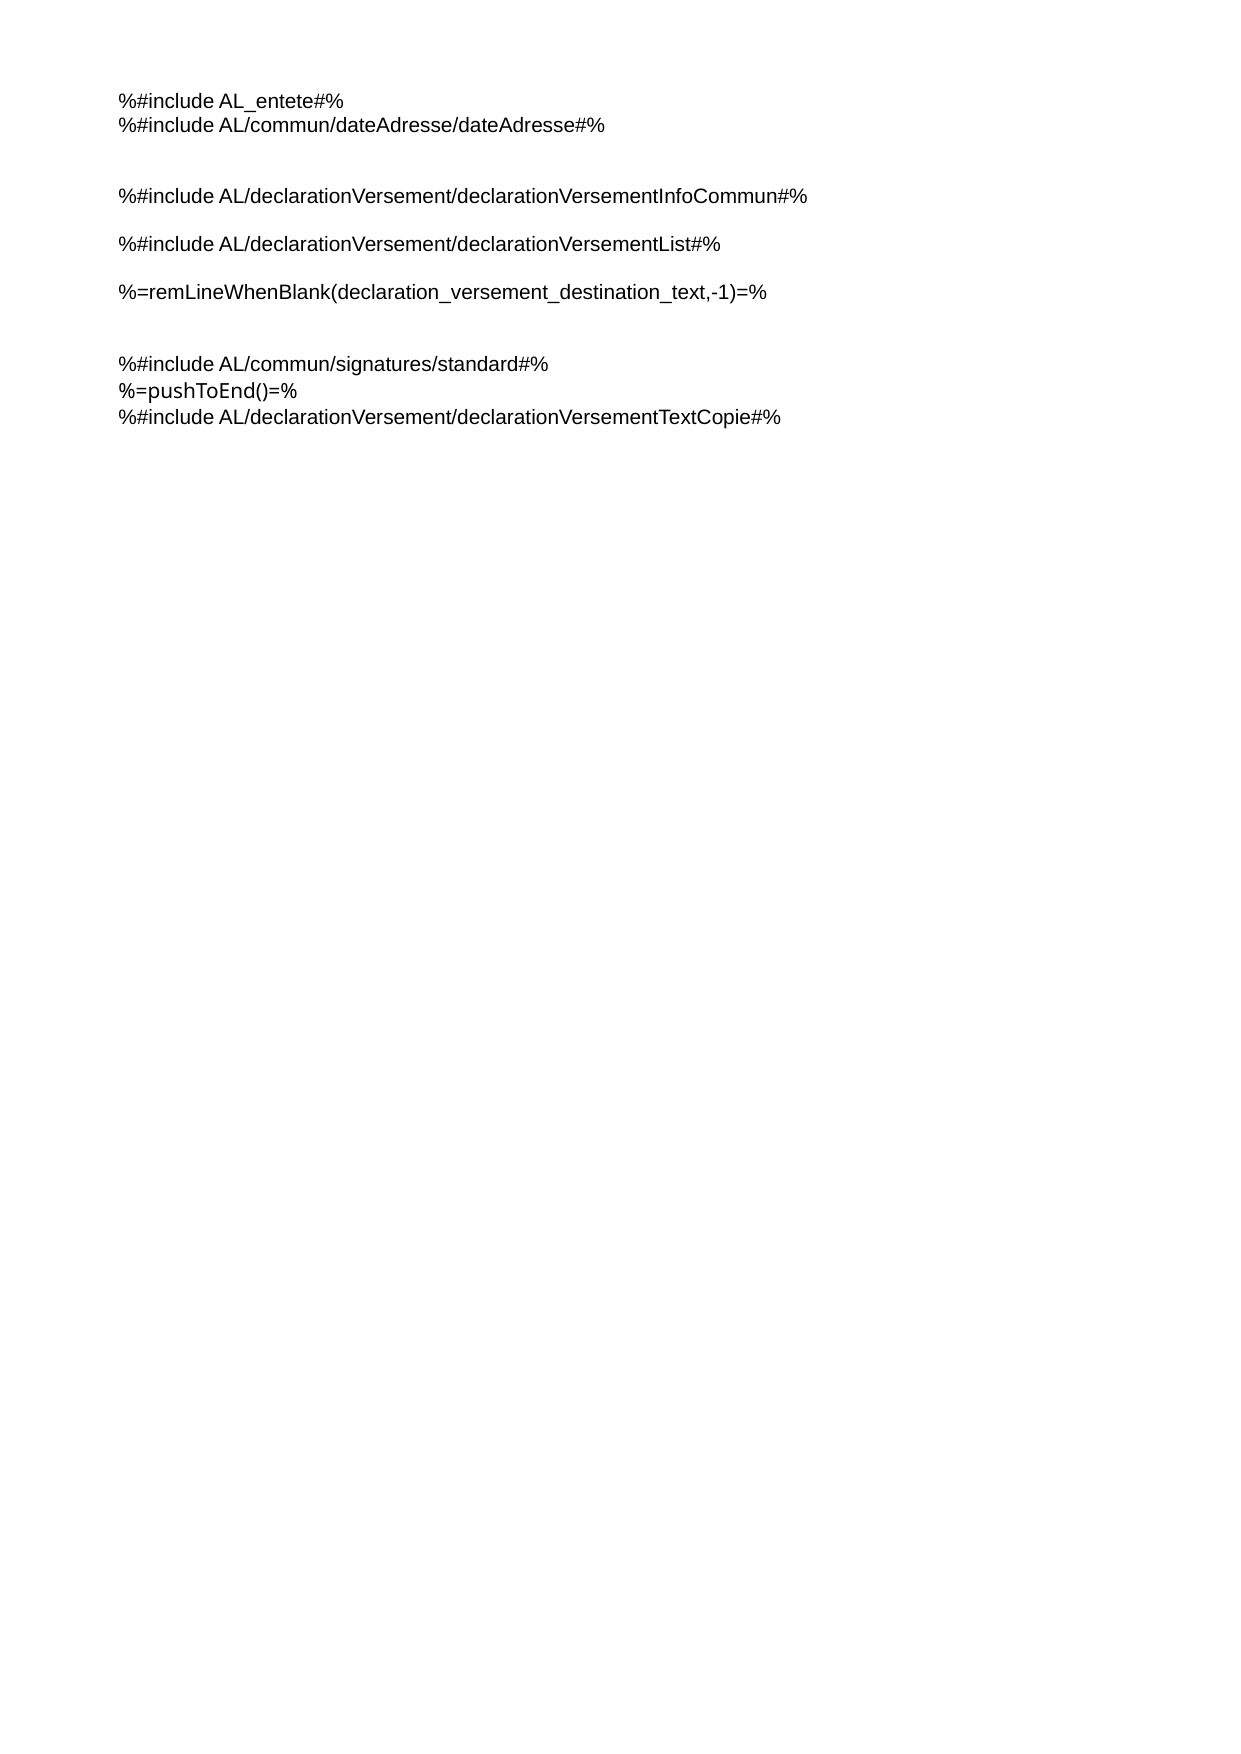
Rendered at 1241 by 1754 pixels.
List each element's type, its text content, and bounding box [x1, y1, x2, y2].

text %#include AL/commun/dateAdresse/dateAdresse#% [118, 112, 1131, 136]
text %=pushToEnd()=% [118, 376, 1131, 404]
text %#include AL/commun/signatures/standard#% [118, 352, 1131, 376]
text %=remLineWhenBlank(declaration_versement_destination_text,-1)=% [118, 280, 1131, 304]
text %#include AL_entete#% [118, 88, 1122, 112]
text %#include AL/declarationVersement/declarationVersementInfoCommun#% [118, 184, 1131, 208]
text %#include AL/declarationVersement/declarationVersementList#% [118, 232, 1131, 256]
text %#include AL/declarationVersement/declarationVersementTextCopie#% [118, 404, 1131, 428]
